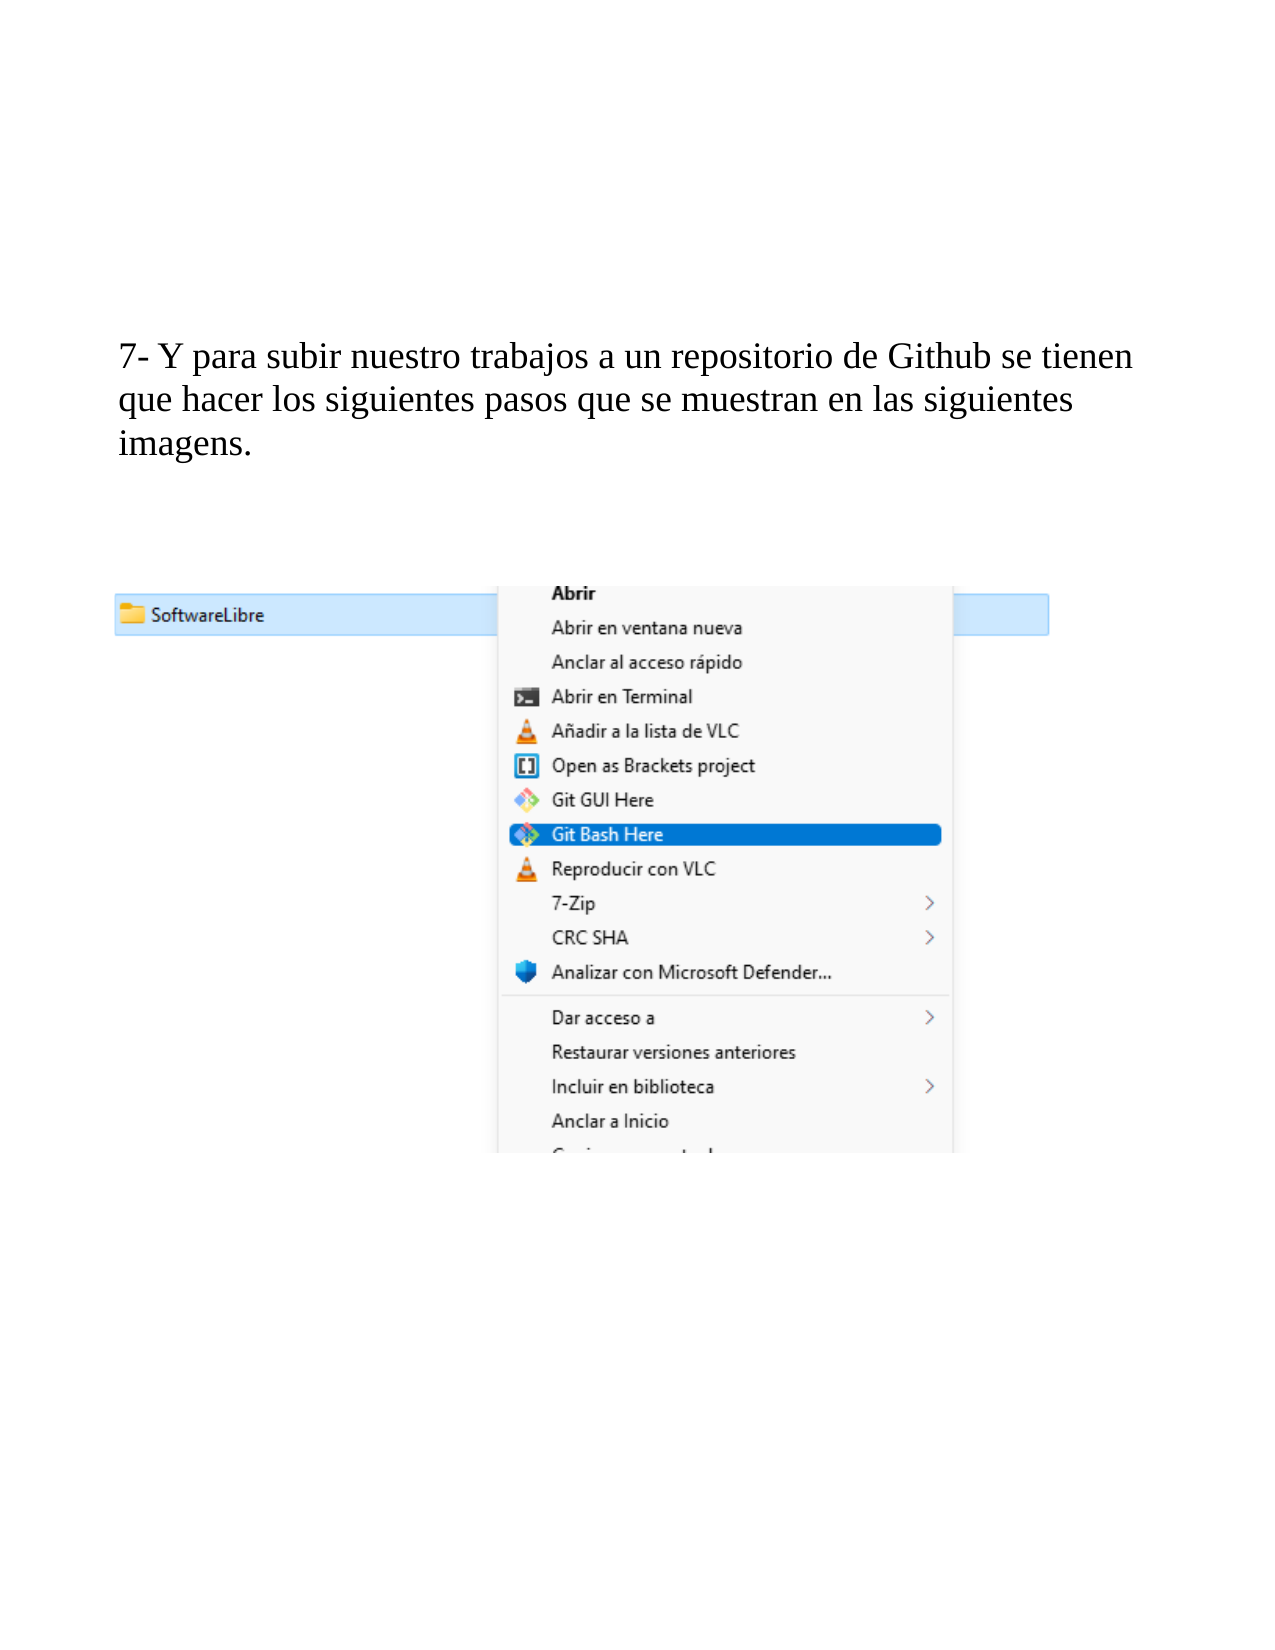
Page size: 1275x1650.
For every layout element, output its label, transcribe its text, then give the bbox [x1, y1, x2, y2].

picture [114, 586, 1109, 1153]
text 7- Y para subir nuestro trabajos a un repositorio de Github se tienen que hacer los siguientes pasos que se muestran en las siguientes imagens. [118, 334, 1157, 463]
